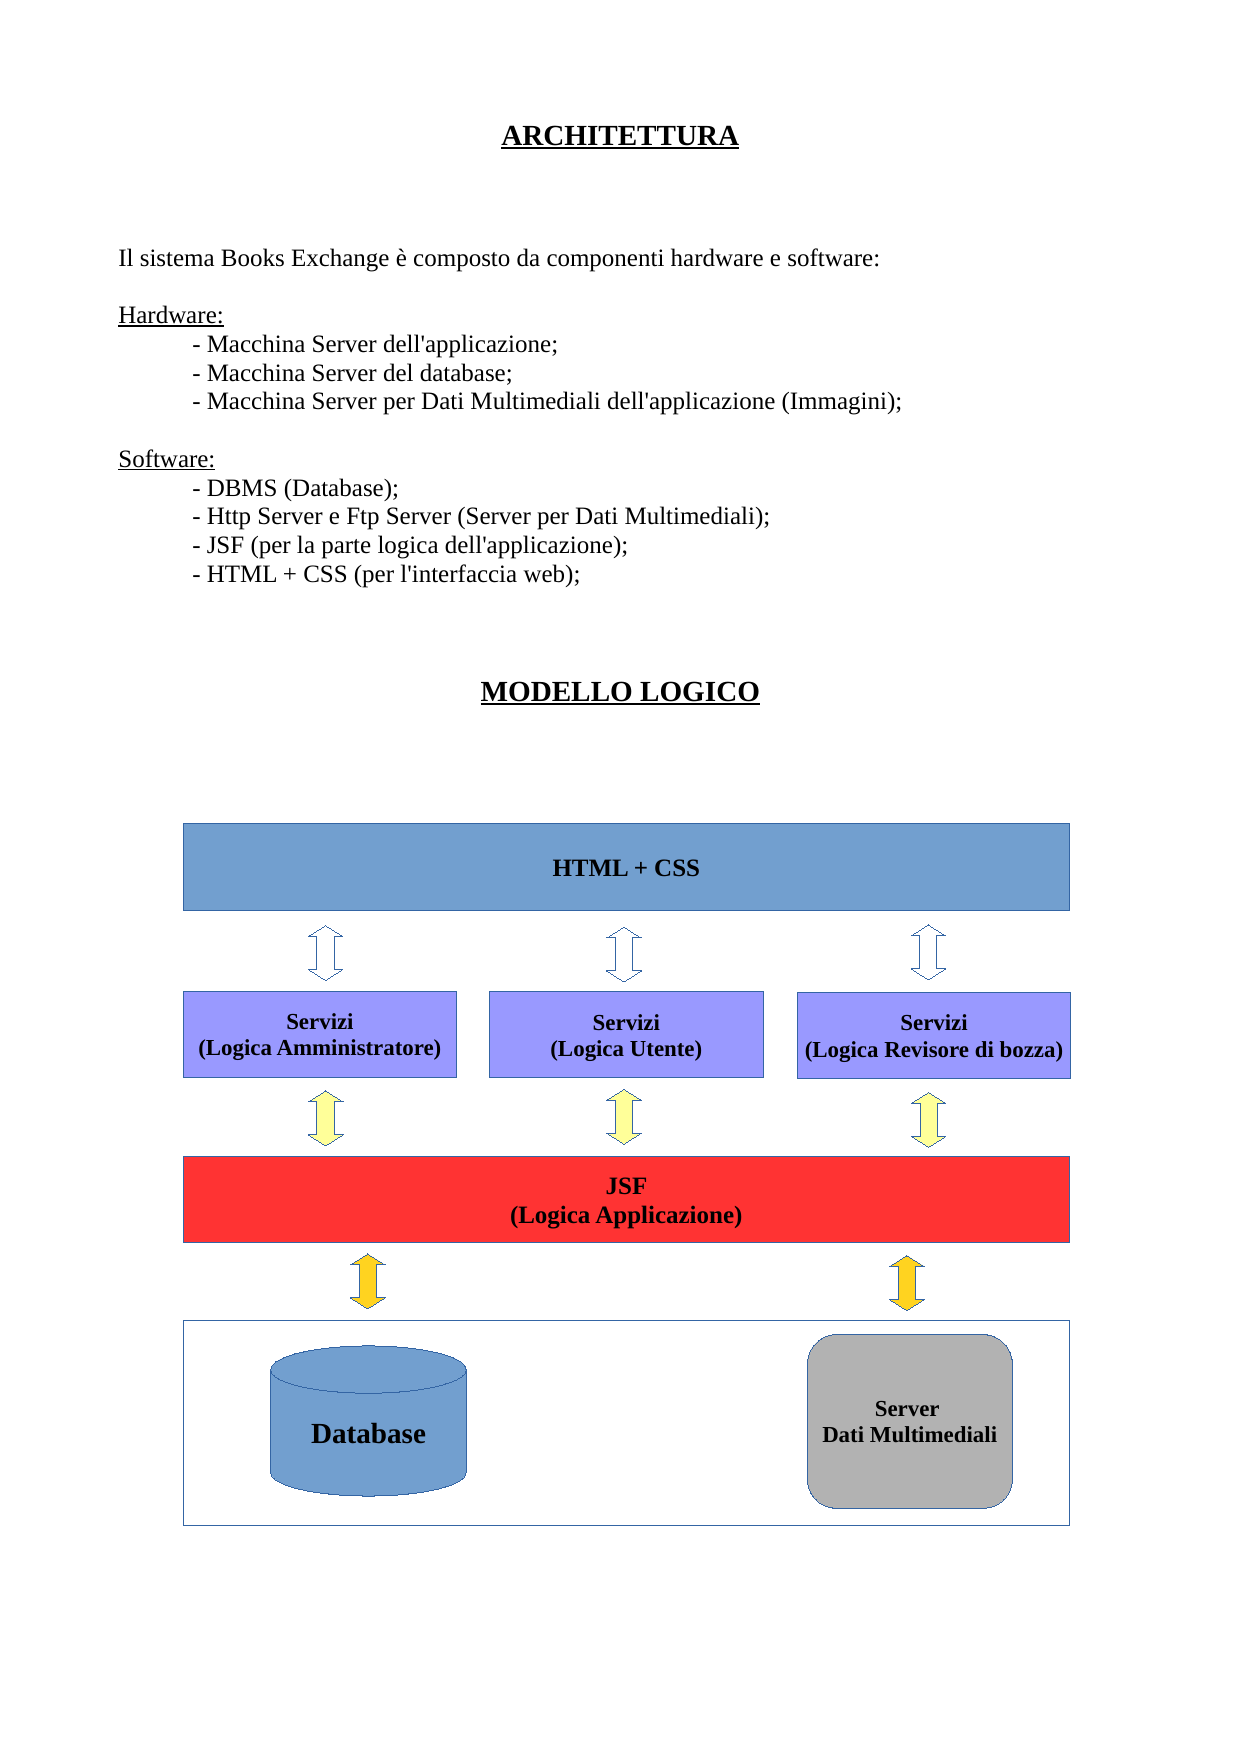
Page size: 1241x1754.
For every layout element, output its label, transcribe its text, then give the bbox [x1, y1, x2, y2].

text Software: [118, 444, 1122, 473]
text - DBMS (Database); [118, 473, 1122, 501]
text - Macchina Server del database; [118, 358, 1122, 386]
text ARCHITETTURA [118, 118, 1122, 152]
text - Macchina Server per Dati Multimediali dell'applicazione (Immagini); [118, 386, 1122, 415]
text - Macchina Server dell'applicazione; [118, 329, 1122, 358]
text - Http Server e Ftp Server (Server per Dati Multimediali); [118, 501, 1122, 530]
text - HTML + CSS (per l'interfaccia web); [118, 559, 1122, 588]
text - JSF (per la parte logica dell'applicazione); [118, 530, 1122, 559]
text MODELLO LOGICO [118, 674, 1122, 707]
text Il sistema Books Exchange è composto da componenti hardware e software: [118, 243, 1122, 271]
text Hardware: [118, 300, 1122, 329]
